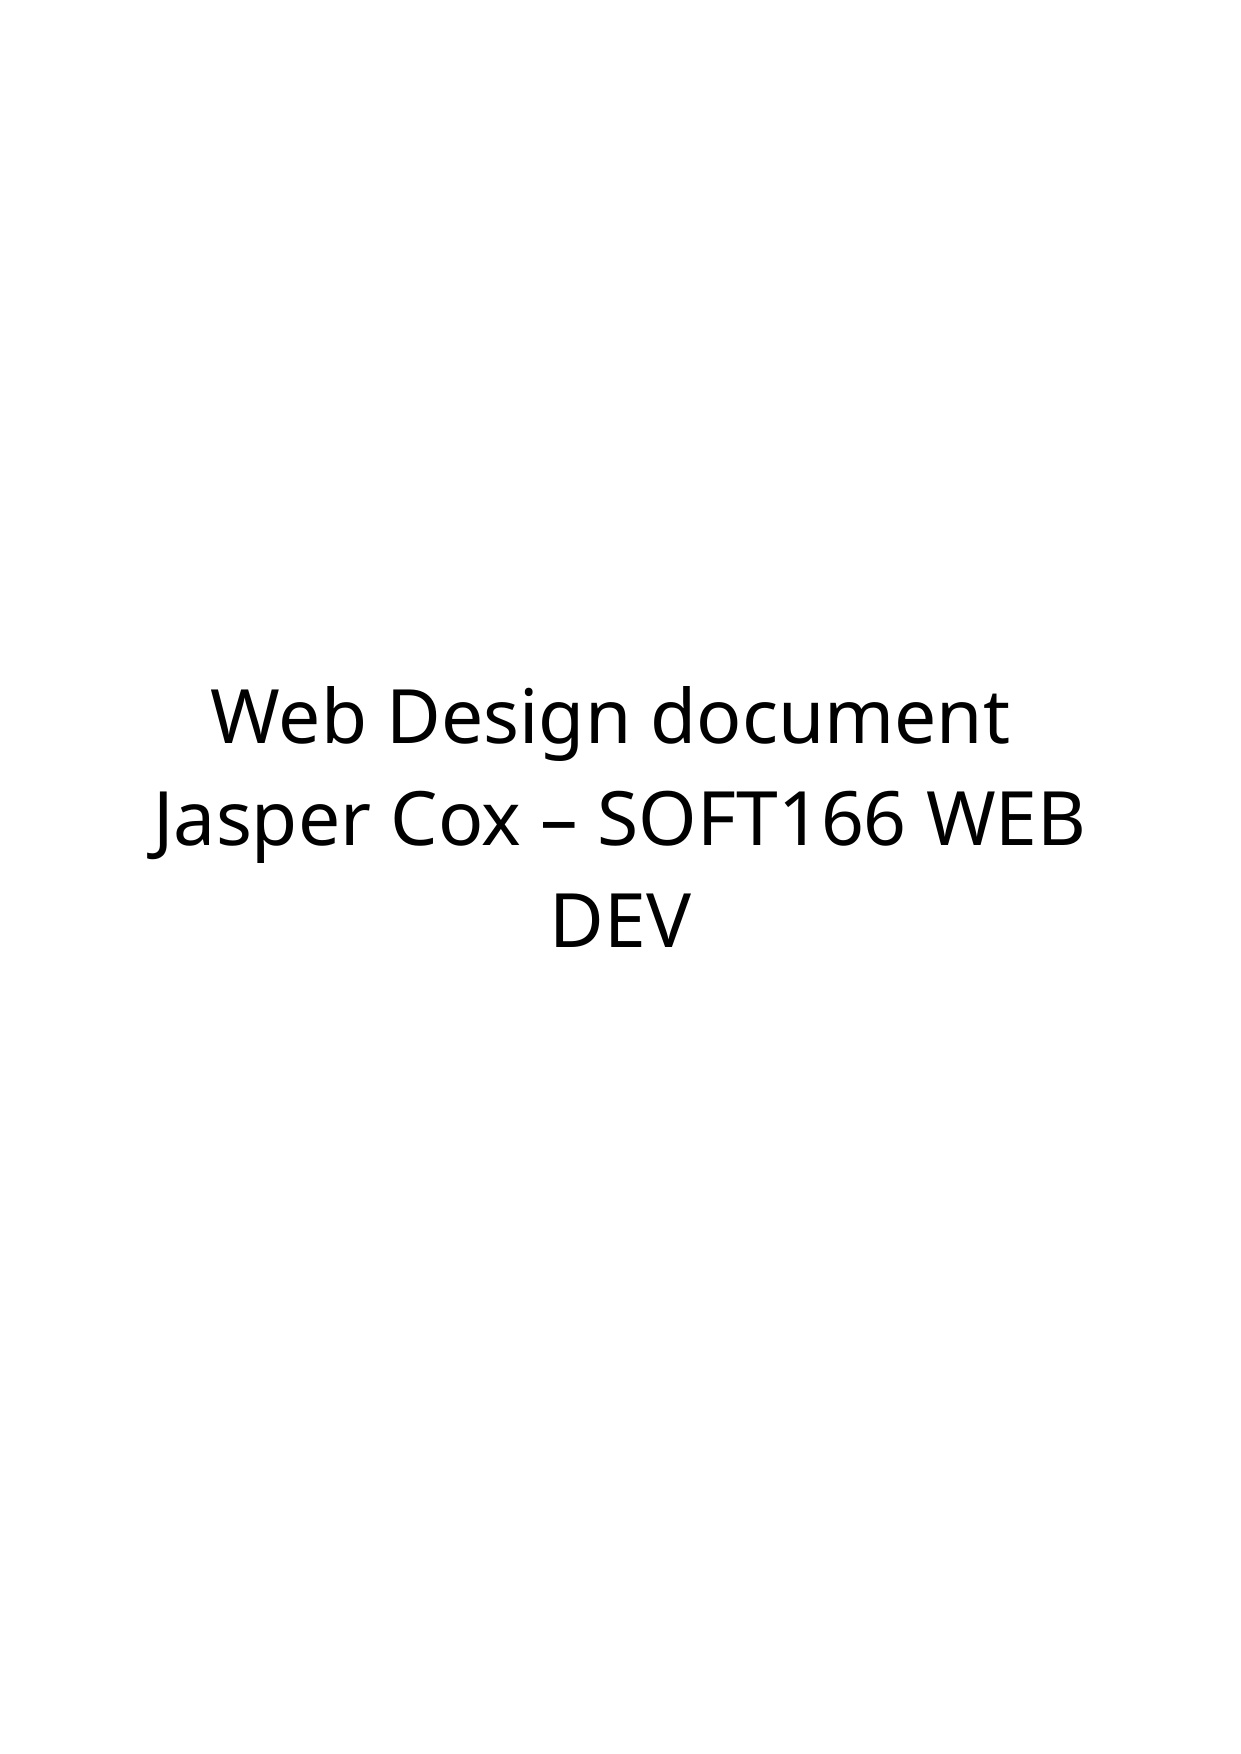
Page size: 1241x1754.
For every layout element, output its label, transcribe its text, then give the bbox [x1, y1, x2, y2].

text Web Design document [118, 663, 1122, 765]
text Jasper Cox – SOFT166 WEB DEV [118, 765, 1122, 970]
